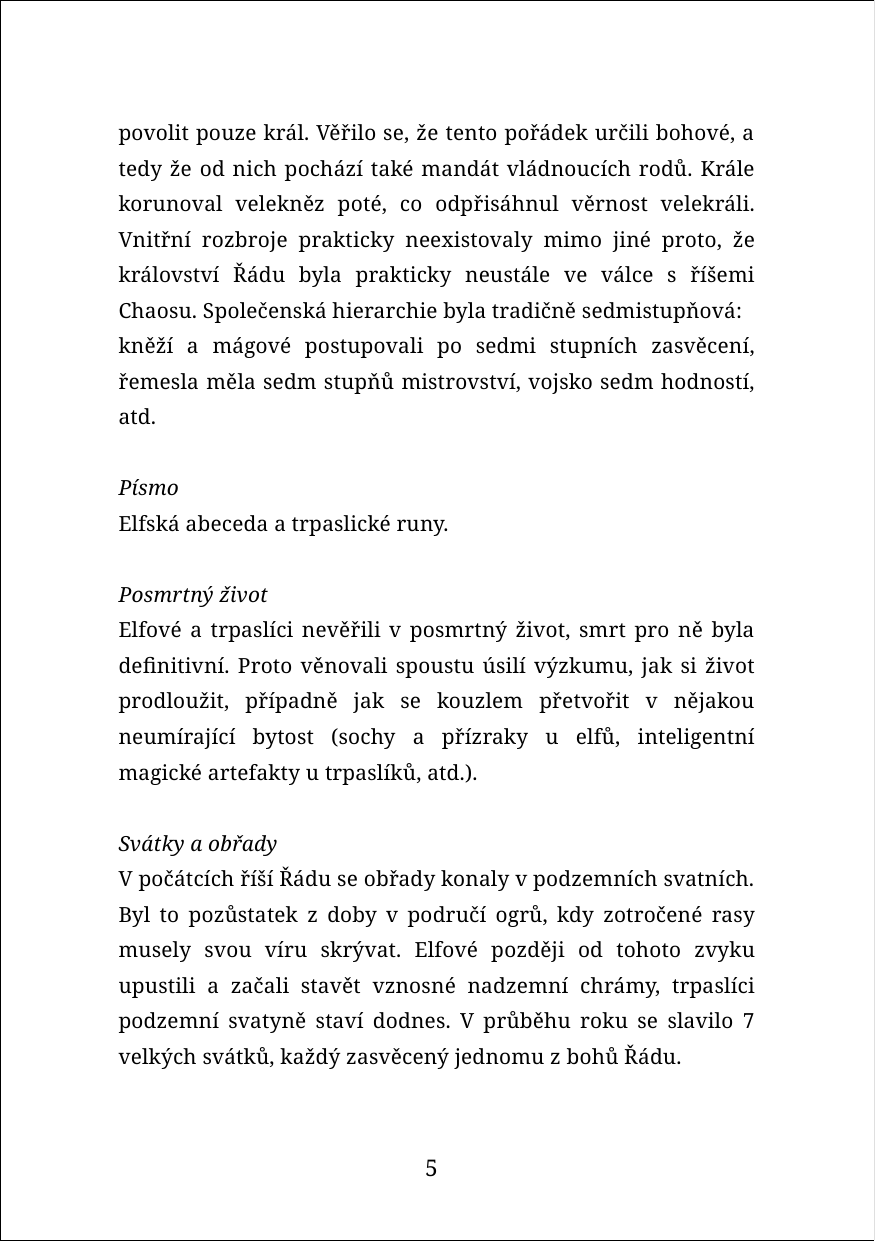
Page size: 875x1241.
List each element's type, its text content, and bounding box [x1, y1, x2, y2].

text povolit pouze král. Věřilo se, že tento pořádek určili bohové, a tedy že od nich pochází také mandát vládnoucích rodů. Krále korunoval velekněz poté, co odpřisáhnul věrnost velekráli. Vnitřní rozbroje prakticky neexistovaly mimo jiné proto, že království Řádu byla prakticky neustále ve válce s říšemi Chaosu. Společenská hierarchie byla tradičně sedmistupňová: kněží a mágové postupovali po sedmi stupních zasvěcení, řemesla měla sedm stupňů mistrovství, vojsko sedm hodností, atd. Písmo Elfská abeceda a trpaslické runy. Posmrtný život Elfové a trpaslíci nevěřili v posmrtný život, smrt pro ně byla definitivní. Proto věnovali spoustu úsilí výzkumu, jak si život prodloužit, případně jak se kouzlem přetvořit v nějakou neumírající bytost (sochy a přízraky u elfů, inteligentní magické artefakty u trpaslíků, atd.). Svátky a obřady V počátcích říší Řádu se obřady konaly v podzemních svatních. Byl to pozůstatek z doby v područí ogrů, kdy zotročené rasy musely svou víru skrývat. Elfové později od tohoto zvyku upustili a začali stavět vznosné nadzemní chrámy, trpaslíci podzemní svatyně staví dodnes. V průběhu roku se slavilo 7 velkých svátků, každý zasvěcený jednomu z bohů Řádu. [118, 118, 756, 1106]
